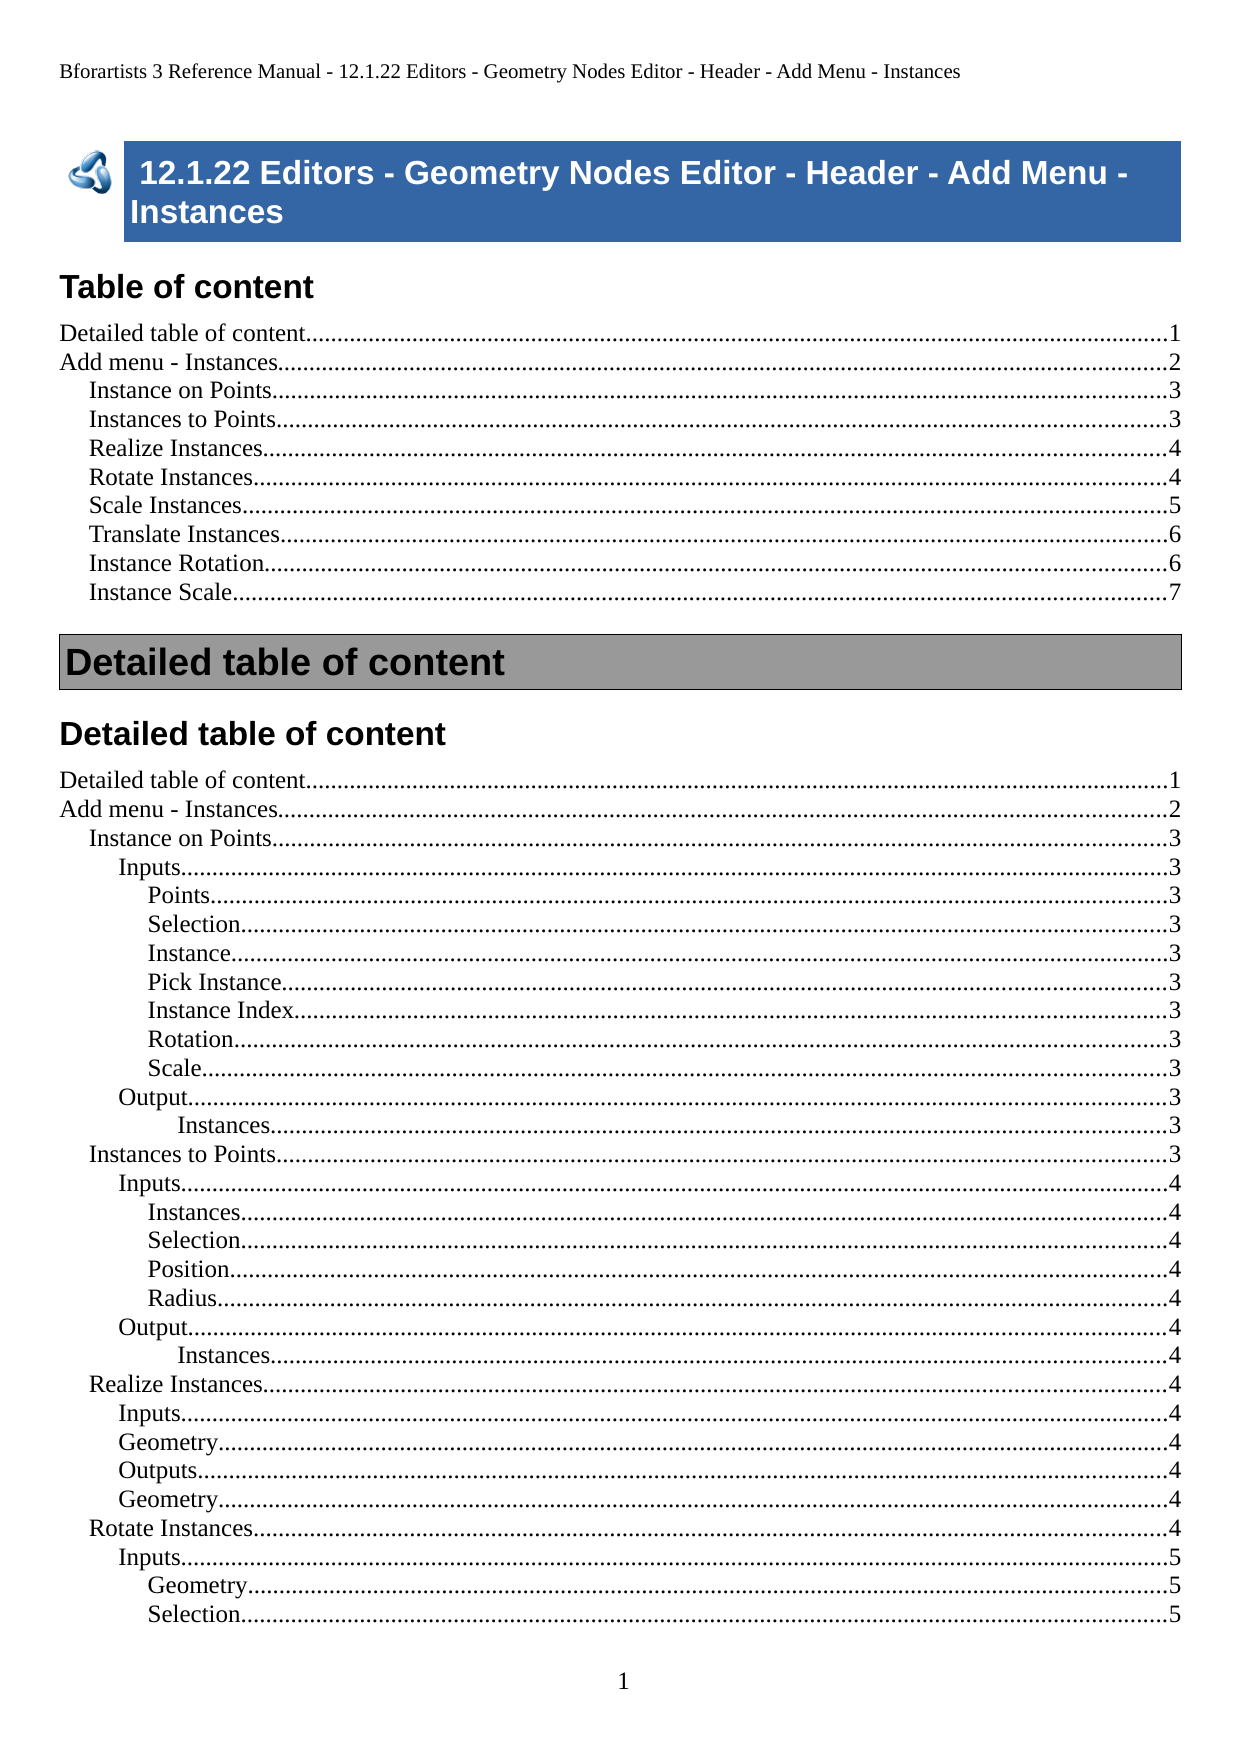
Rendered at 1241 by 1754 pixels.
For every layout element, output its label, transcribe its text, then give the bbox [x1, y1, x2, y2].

text Points 3 [147, 880, 1181, 909]
text Instance Index 3 [147, 995, 1181, 1024]
table_header 12.1.22 Editors - Geometry Nodes Editor - Header - Add Menu - Instances [124, 141, 1181, 242]
text Instance on Points 3 [88, 375, 1181, 404]
text Selection 5 [147, 1599, 1181, 1628]
text Position 4 [147, 1254, 1181, 1283]
text Instances to Points 3 [88, 404, 1181, 433]
text Instances 4 [177, 1340, 1181, 1369]
text Inputs 3 [118, 852, 1181, 880]
subtitle Table of content [59, 267, 1181, 305]
text Geometry 5 [147, 1570, 1181, 1599]
text Output 3 [118, 1082, 1181, 1110]
table_header Detailed table of content [60, 635, 1181, 689]
text Geometry 4 [118, 1427, 1181, 1455]
text Instances 4 [147, 1197, 1181, 1225]
text Add menu - Instances 2 [59, 794, 1181, 823]
text Rotate Instances 4 [88, 462, 1181, 490]
text Geometry 4 [118, 1484, 1181, 1513]
text Output 4 [118, 1312, 1181, 1340]
text Selection 4 [147, 1225, 1181, 1254]
text Inputs 4 [118, 1168, 1181, 1197]
text Rotation 3 [147, 1024, 1181, 1053]
text Instance 3 [147, 938, 1181, 967]
text Rotate Instances 4 [88, 1513, 1181, 1542]
text Inputs 5 [118, 1542, 1181, 1570]
text Instances to Points 3 [88, 1139, 1181, 1168]
text Realize Instances 4 [88, 1369, 1181, 1398]
table_header [59, 141, 124, 242]
text Add menu - Instances 2 [59, 347, 1181, 375]
text Outputs 4 [118, 1455, 1181, 1484]
text Instance Rotation 6 [88, 548, 1181, 577]
text Inputs 4 [118, 1398, 1181, 1427]
picture [65, 147, 114, 197]
text Scale 3 [147, 1053, 1181, 1082]
text Translate Instances 6 [88, 519, 1181, 548]
text Detailed table of content 1 [59, 318, 1181, 347]
text Instance on Points 3 [88, 823, 1181, 852]
text Selection 3 [147, 909, 1181, 938]
text Detailed table of content 1 [59, 765, 1181, 794]
text Realize Instances 4 [88, 433, 1181, 462]
text Radius 4 [147, 1283, 1181, 1312]
text Scale Instances 5 [88, 490, 1181, 519]
text Instance Scale 7 [88, 577, 1181, 605]
text Pick Instance 3 [147, 967, 1181, 995]
text Instances 3 [177, 1110, 1181, 1139]
subtitle Detailed table of content [59, 714, 1181, 753]
